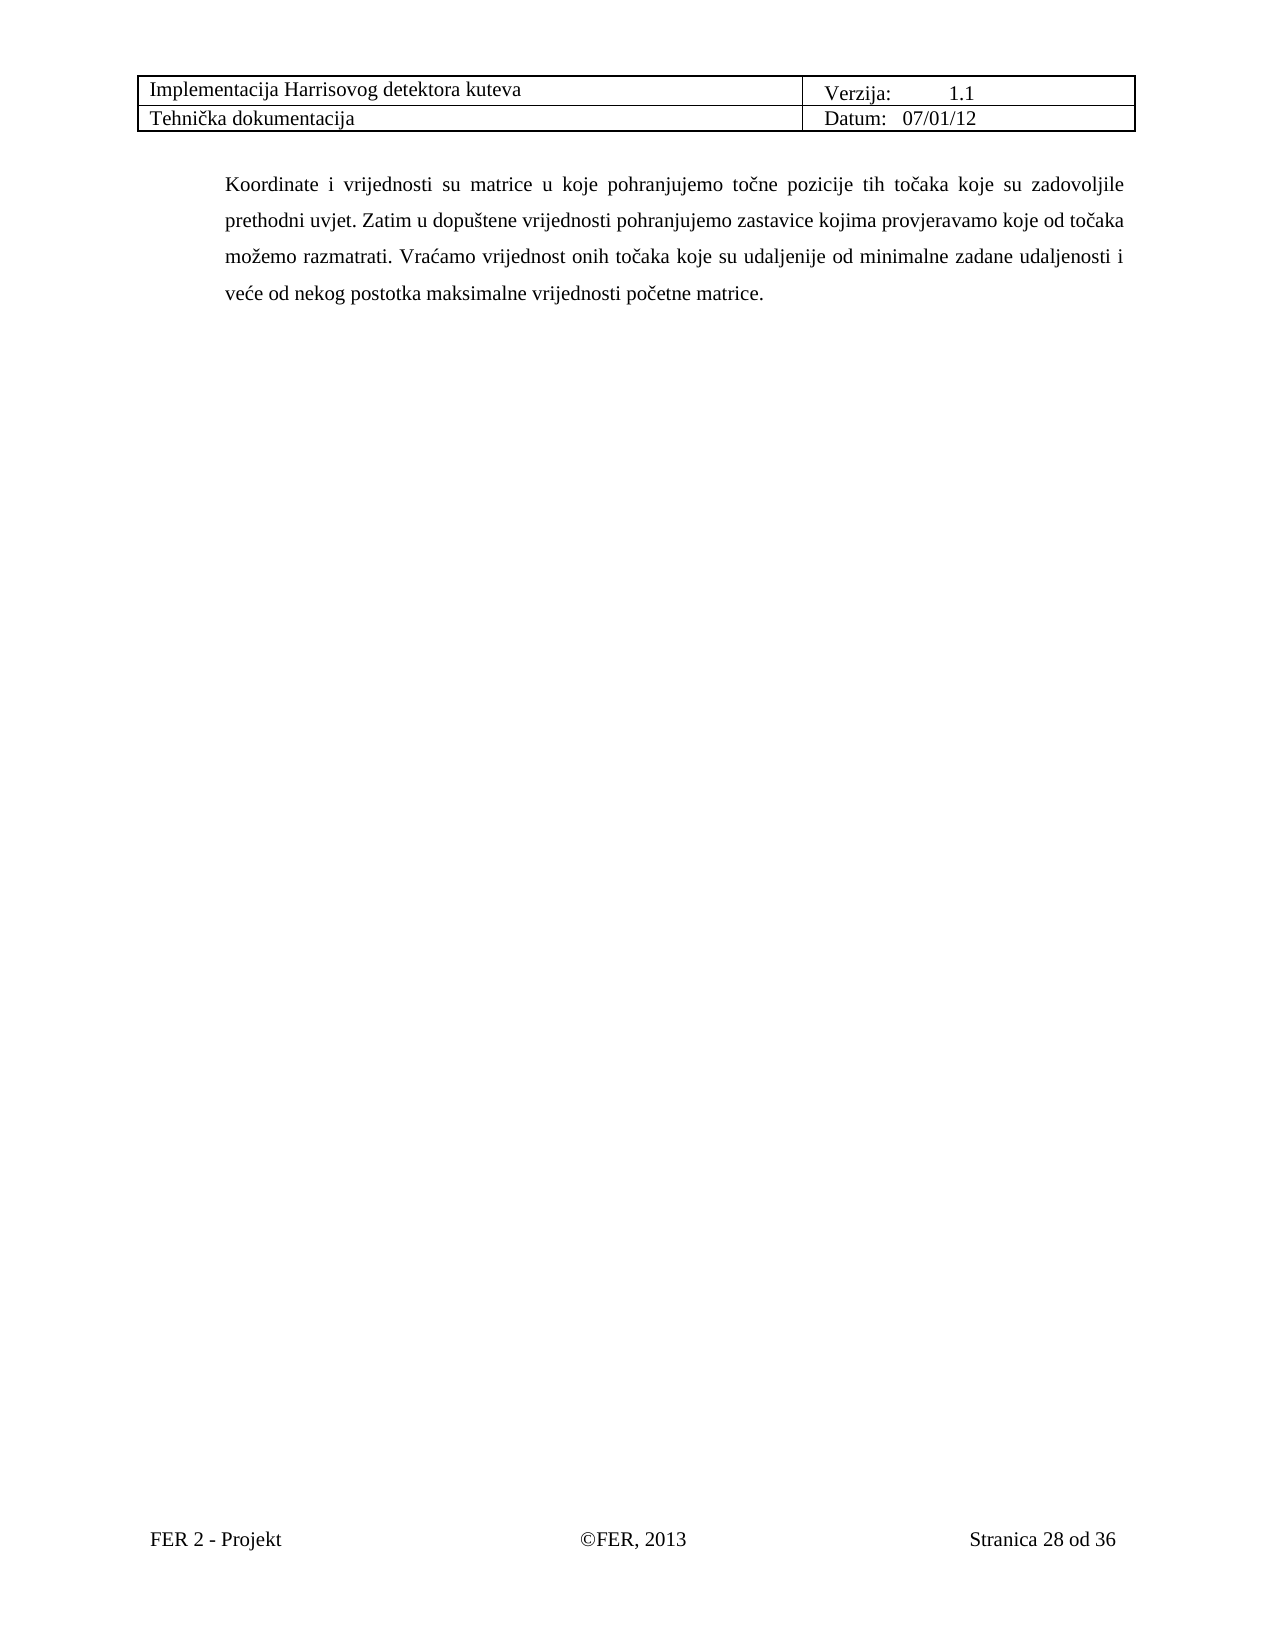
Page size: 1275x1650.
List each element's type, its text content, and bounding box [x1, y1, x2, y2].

text Koordinate i vrijednosti su matrice u koje pohranjujemo točne pozicije tih točaka koje su zadovoljile prethodni uvjet. Zatim u dopuštene vrijednosti pohranjujemo zastavice kojima provjeravamo koje od točaka možemo razmatrati. Vraćamo vrijednost onih točaka koje su udaljenije od minimalne zadane udaljenosti i veće od nekog postotka maksimalne vrijednosti početne matrice. [225, 172, 1125, 304]
